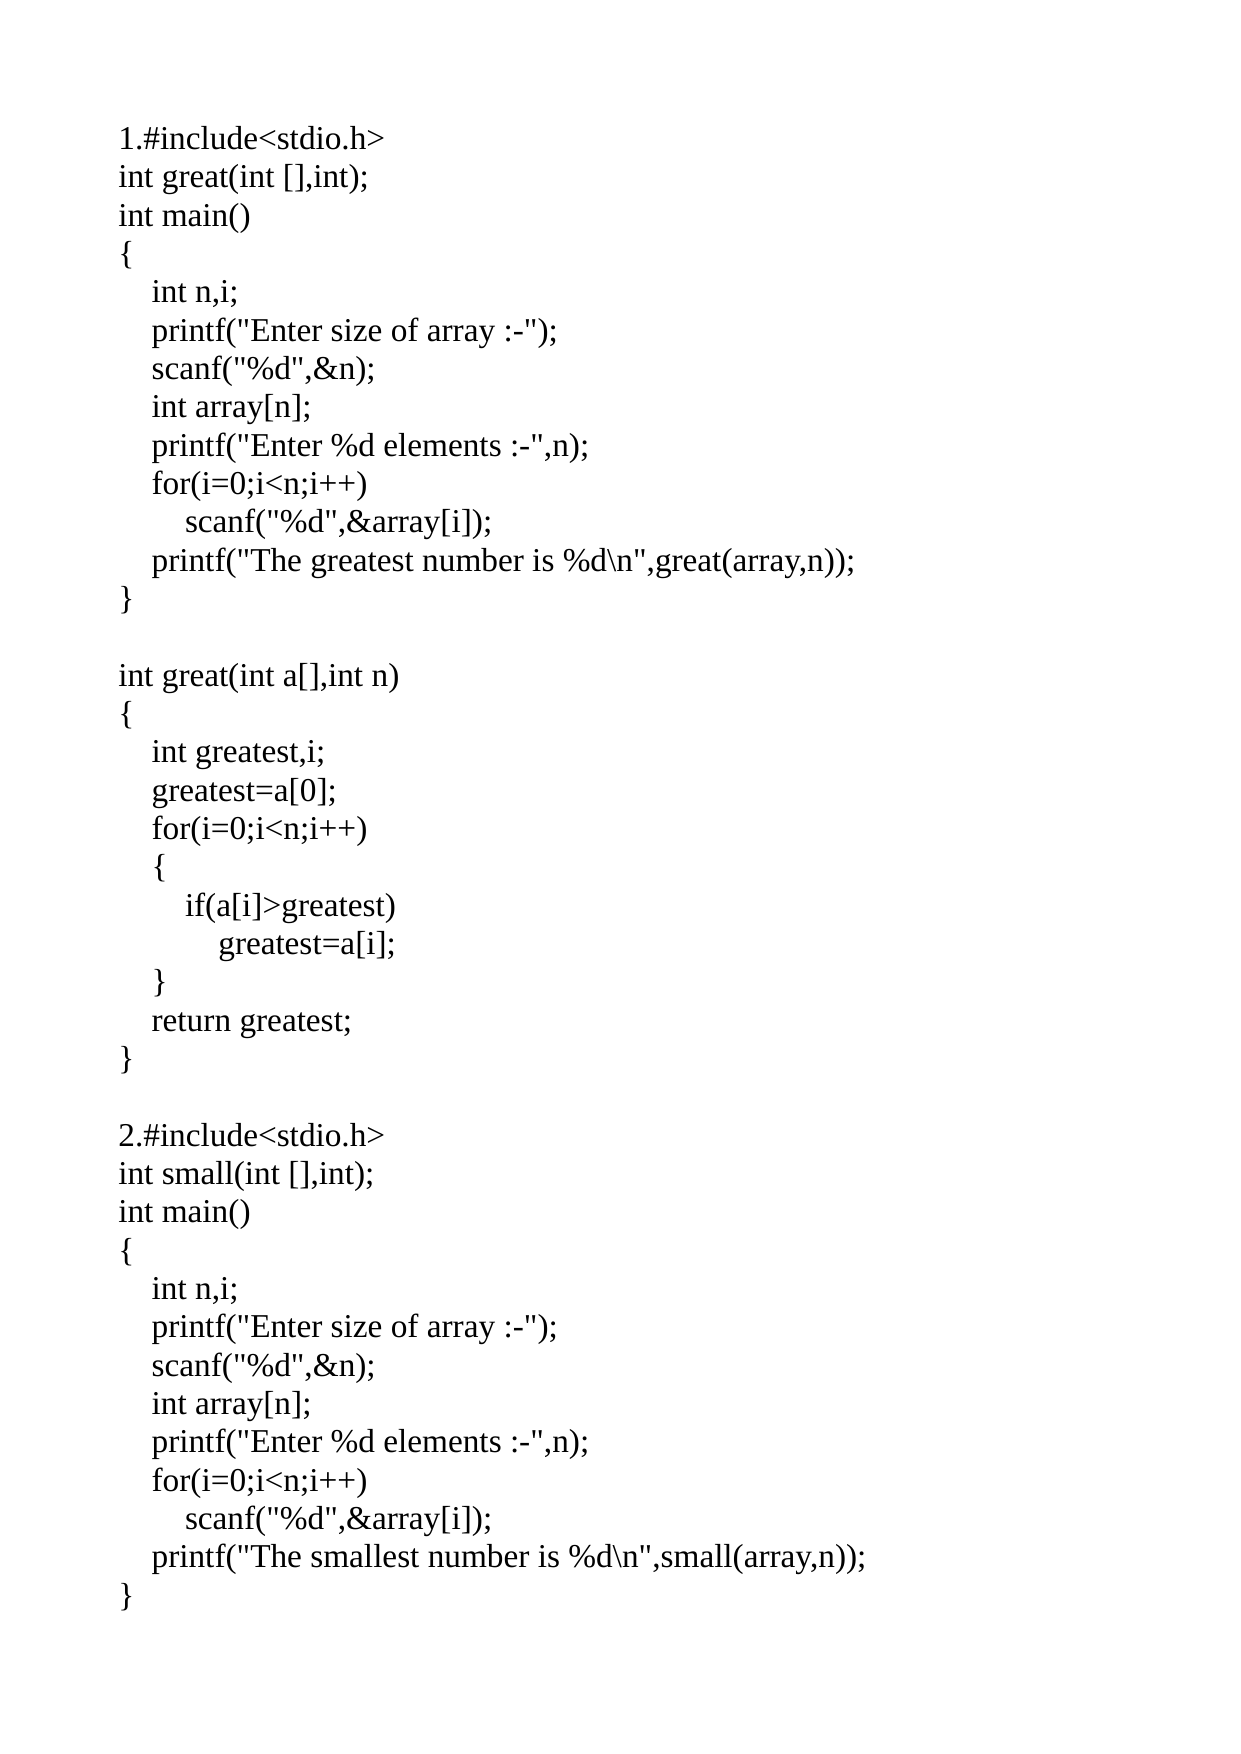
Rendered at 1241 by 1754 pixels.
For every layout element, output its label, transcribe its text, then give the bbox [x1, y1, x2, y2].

text printf("Enter %d elements :-",n); [118, 1421, 1122, 1460]
text printf("Enter %d elements :-",n); [118, 425, 1122, 463]
text for(i=0;i<n;i++) [118, 1460, 1122, 1498]
text int small(int [],int); [118, 1153, 1122, 1191]
text } [118, 578, 1122, 616]
text int array[n]; [118, 386, 1122, 425]
text { [118, 846, 1122, 885]
text { [118, 1230, 1122, 1268]
text int main() [118, 1191, 1122, 1230]
text 1.#include<stdio.h> [118, 118, 1122, 156]
text int array[n]; [118, 1383, 1122, 1421]
text } [118, 961, 1122, 1000]
text { [118, 233, 1122, 271]
text for(i=0;i<n;i++) [118, 808, 1122, 846]
text 2.#include<stdio.h> [118, 1115, 1122, 1153]
text for(i=0;i<n;i++) [118, 463, 1122, 501]
text { [118, 693, 1122, 731]
text return greatest; [118, 1000, 1122, 1038]
text int great(int a[],int n) [118, 655, 1122, 693]
text printf("The greatest number is %d\n",great(array,n)); [118, 540, 1122, 578]
text int greatest,i; [118, 731, 1122, 770]
text scanf("%d",&n); [118, 348, 1122, 386]
text int great(int [],int); [118, 156, 1122, 195]
text scanf("%d",&array[i]); [118, 501, 1122, 540]
text } [118, 1038, 1122, 1076]
text int n,i; [118, 271, 1122, 310]
text int main() [118, 195, 1122, 233]
text } [118, 1575, 1122, 1613]
text scanf("%d",&n); [118, 1345, 1122, 1383]
text if(a[i]>greatest) [118, 885, 1122, 923]
text printf("Enter size of array :-"); [118, 1306, 1122, 1345]
text greatest=a[0]; [118, 770, 1122, 808]
text int n,i; [118, 1268, 1122, 1306]
text greatest=a[i]; [118, 923, 1122, 961]
text printf("Enter size of array :-"); [118, 310, 1122, 348]
text scanf("%d",&array[i]); [118, 1498, 1122, 1536]
text printf("The smallest number is %d\n",small(array,n)); [118, 1536, 1122, 1575]
